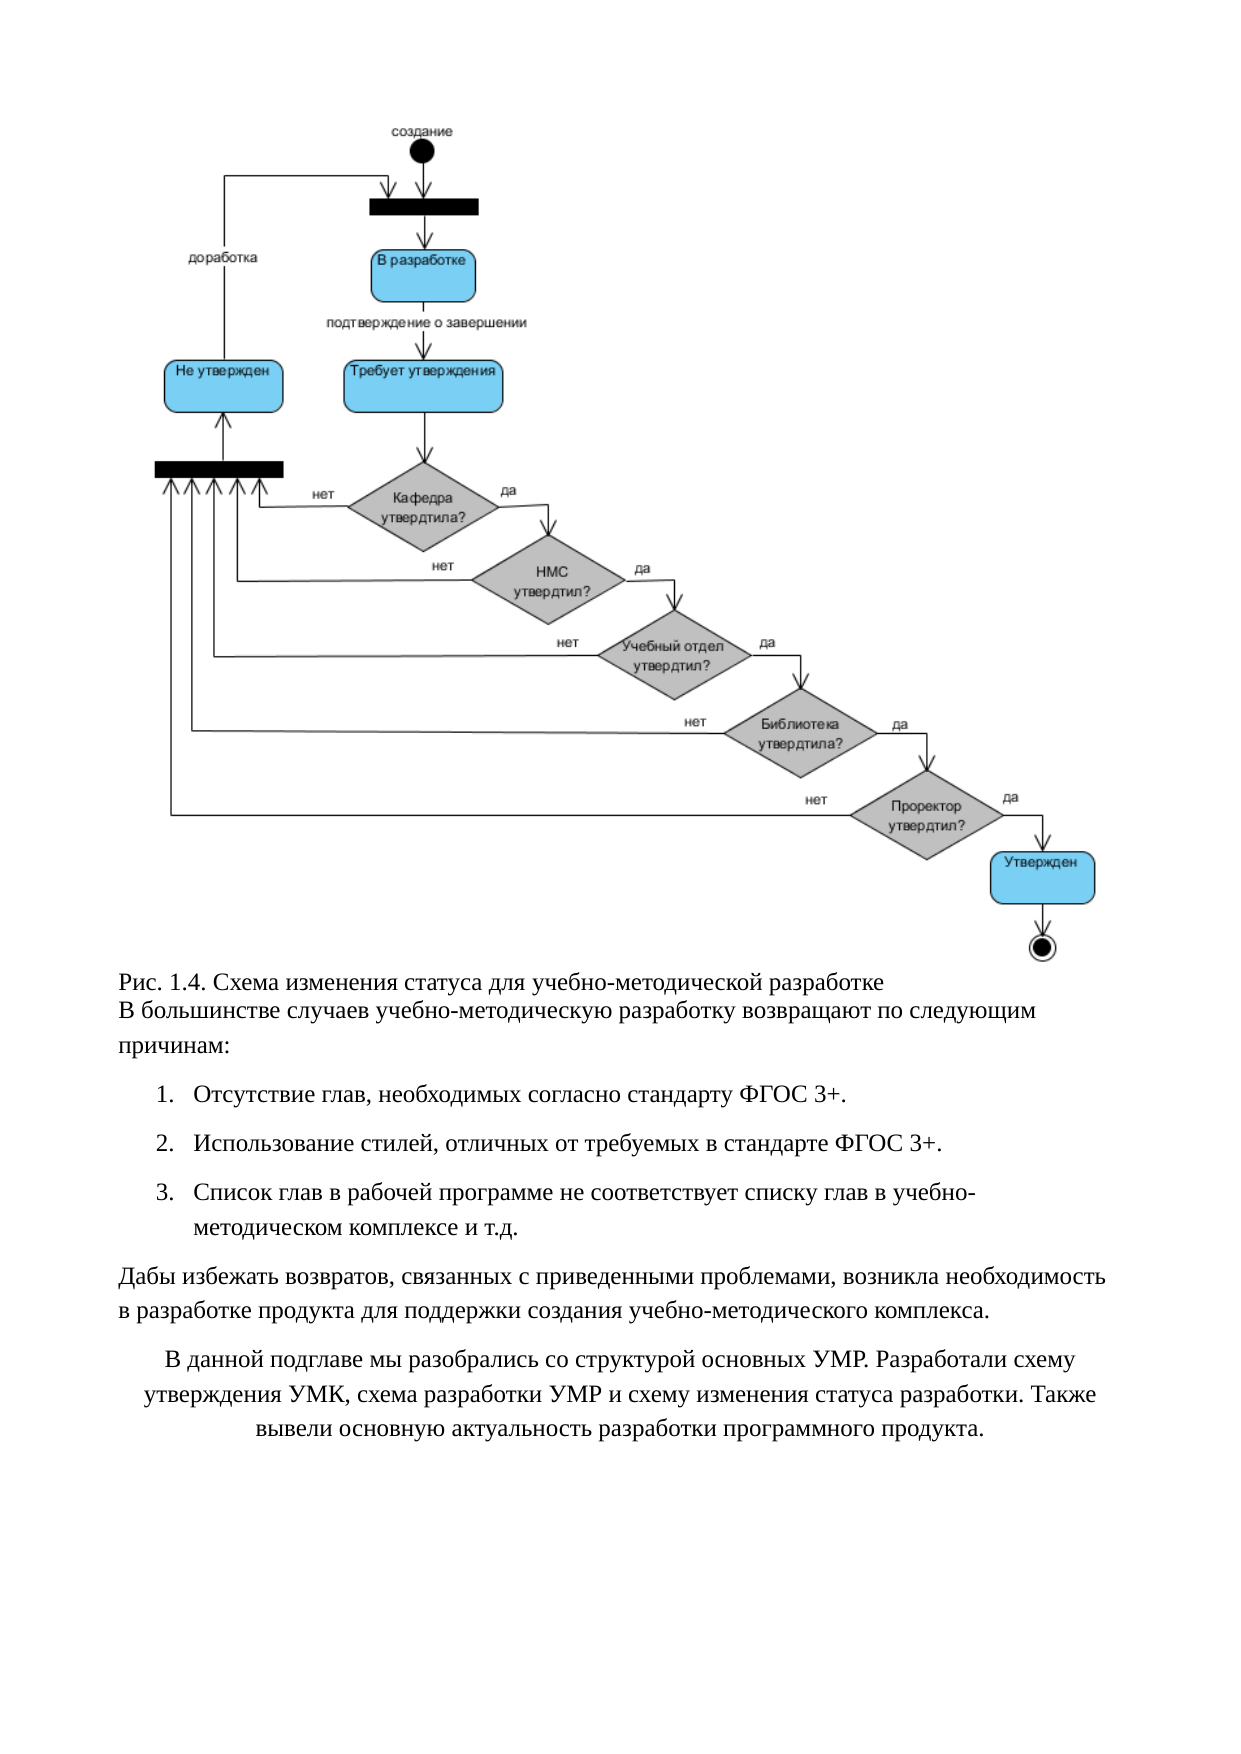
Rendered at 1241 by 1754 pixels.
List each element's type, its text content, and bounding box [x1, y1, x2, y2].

list Отсутствие глав, необходимых согласно стандарту ФГОС 3+. [156, 1079, 1122, 1108]
picture [138, 118, 1102, 967]
text В данной подглаве мы разобрались со структурой основных УМР. Разработали схему утверждения УМК, схема разработки УМР и схему изменения статуса разработки. Также вывели основную актуальность разработки программного продукта. [118, 1344, 1122, 1442]
list Использование стилей, отличных от требуемых в стандарте ФГОС 3+. [156, 1128, 1122, 1157]
text В большинстве случаев учебно-методическую разработку возвращают по следующим причинам: [118, 996, 1122, 1059]
text Рис. 1.4. Схема изменения статуса для учебно-методической разработке [118, 967, 1122, 996]
text Дабы избежать возвратов, связанных с приведенными проблемами, возникла необходимость в разработке продукта для поддержки создания учебно-методического комплекса. [118, 1261, 1122, 1324]
list Список глав в рабочей программе не соответствует списку глав в учебно-методическом комплексе и т.д. [156, 1177, 1122, 1240]
